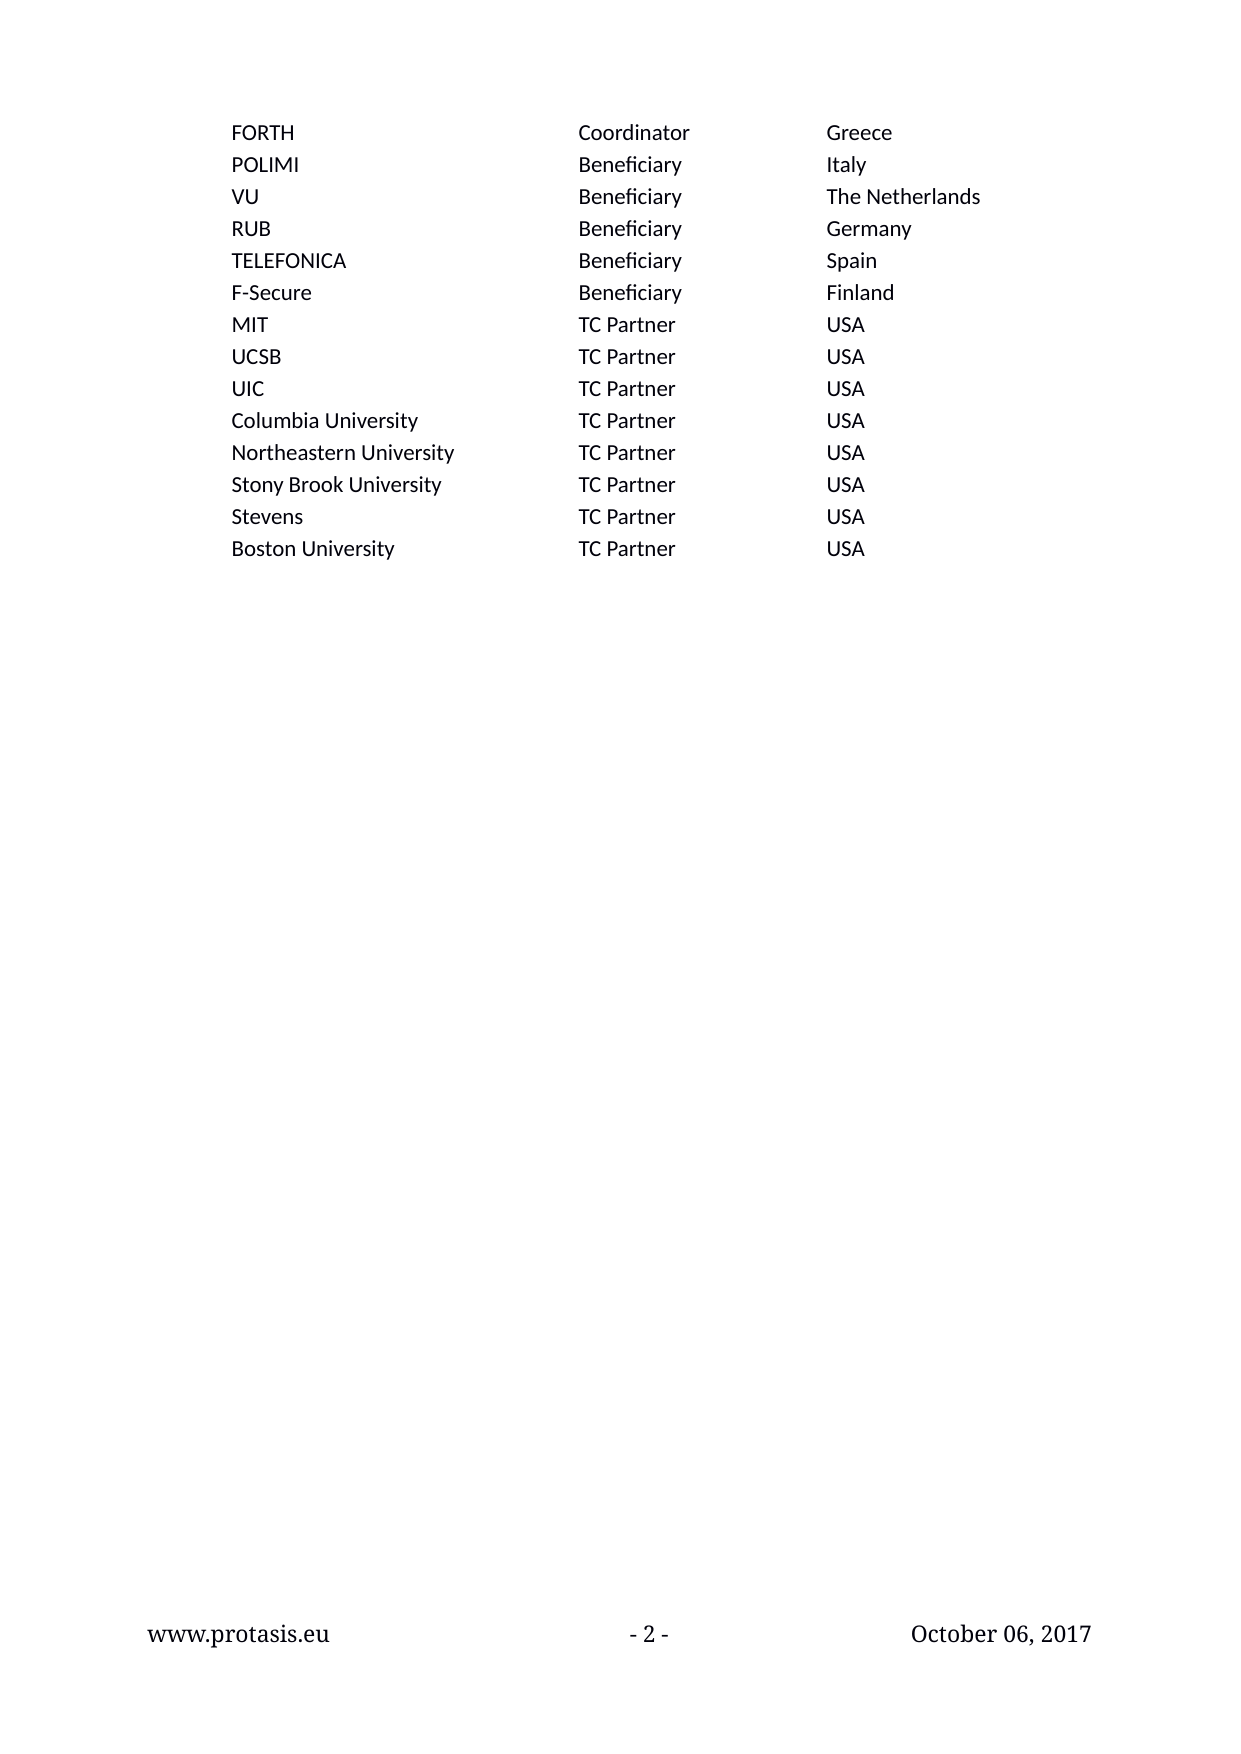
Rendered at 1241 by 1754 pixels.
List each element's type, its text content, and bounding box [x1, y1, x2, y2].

table_cell TC Partner [567, 502, 815, 534]
table_cell Northeastern University [220, 438, 567, 470]
table_cell MIT [220, 310, 567, 342]
table_cell Stony Brook University [220, 470, 567, 502]
table_cell Germany [815, 215, 1020, 246]
table_cell VU [220, 183, 567, 214]
table_cell Beneficiary [567, 246, 815, 278]
table_cell USA [815, 534, 1020, 566]
table_cell Beneficiary [567, 279, 815, 310]
table_cell Stevens [220, 502, 567, 534]
table_cell Spain [815, 246, 1020, 278]
table_cell USA [815, 343, 1020, 374]
table_cell TELEFONICA [220, 246, 567, 278]
table_cell Boston University [220, 534, 567, 566]
table_header Coordinator [567, 119, 815, 151]
table_cell TC Partner [567, 406, 815, 438]
table_cell Italy [815, 151, 1020, 182]
table_cell Beneficiary [567, 215, 815, 246]
table_header FORTH [220, 119, 567, 151]
table_cell USA [815, 406, 1020, 438]
table_cell Beneficiary [567, 183, 815, 214]
table_cell TC Partner [567, 534, 815, 566]
table_cell TC Partner [567, 438, 815, 470]
table_cell TC Partner [567, 470, 815, 502]
table_cell USA [815, 502, 1020, 534]
table_cell F-Secure [220, 279, 567, 310]
table_cell USA [815, 438, 1020, 470]
table_header Greece [815, 119, 1020, 151]
table_cell USA [815, 310, 1020, 342]
table_cell Beneficiary [567, 151, 815, 182]
table_cell USA [815, 470, 1020, 502]
table_cell RUB [220, 215, 567, 246]
table_cell USA [815, 374, 1020, 406]
table_cell TC Partner [567, 374, 815, 406]
table_cell UIC [220, 374, 567, 406]
table_cell Columbia University [220, 406, 567, 438]
table_cell Finland [815, 279, 1020, 310]
table_cell POLIMI [220, 151, 567, 182]
table_cell TC Partner [567, 343, 815, 374]
table_cell UCSB [220, 343, 567, 374]
table_cell TC Partner [567, 310, 815, 342]
table_cell The Netherlands [815, 183, 1020, 214]
